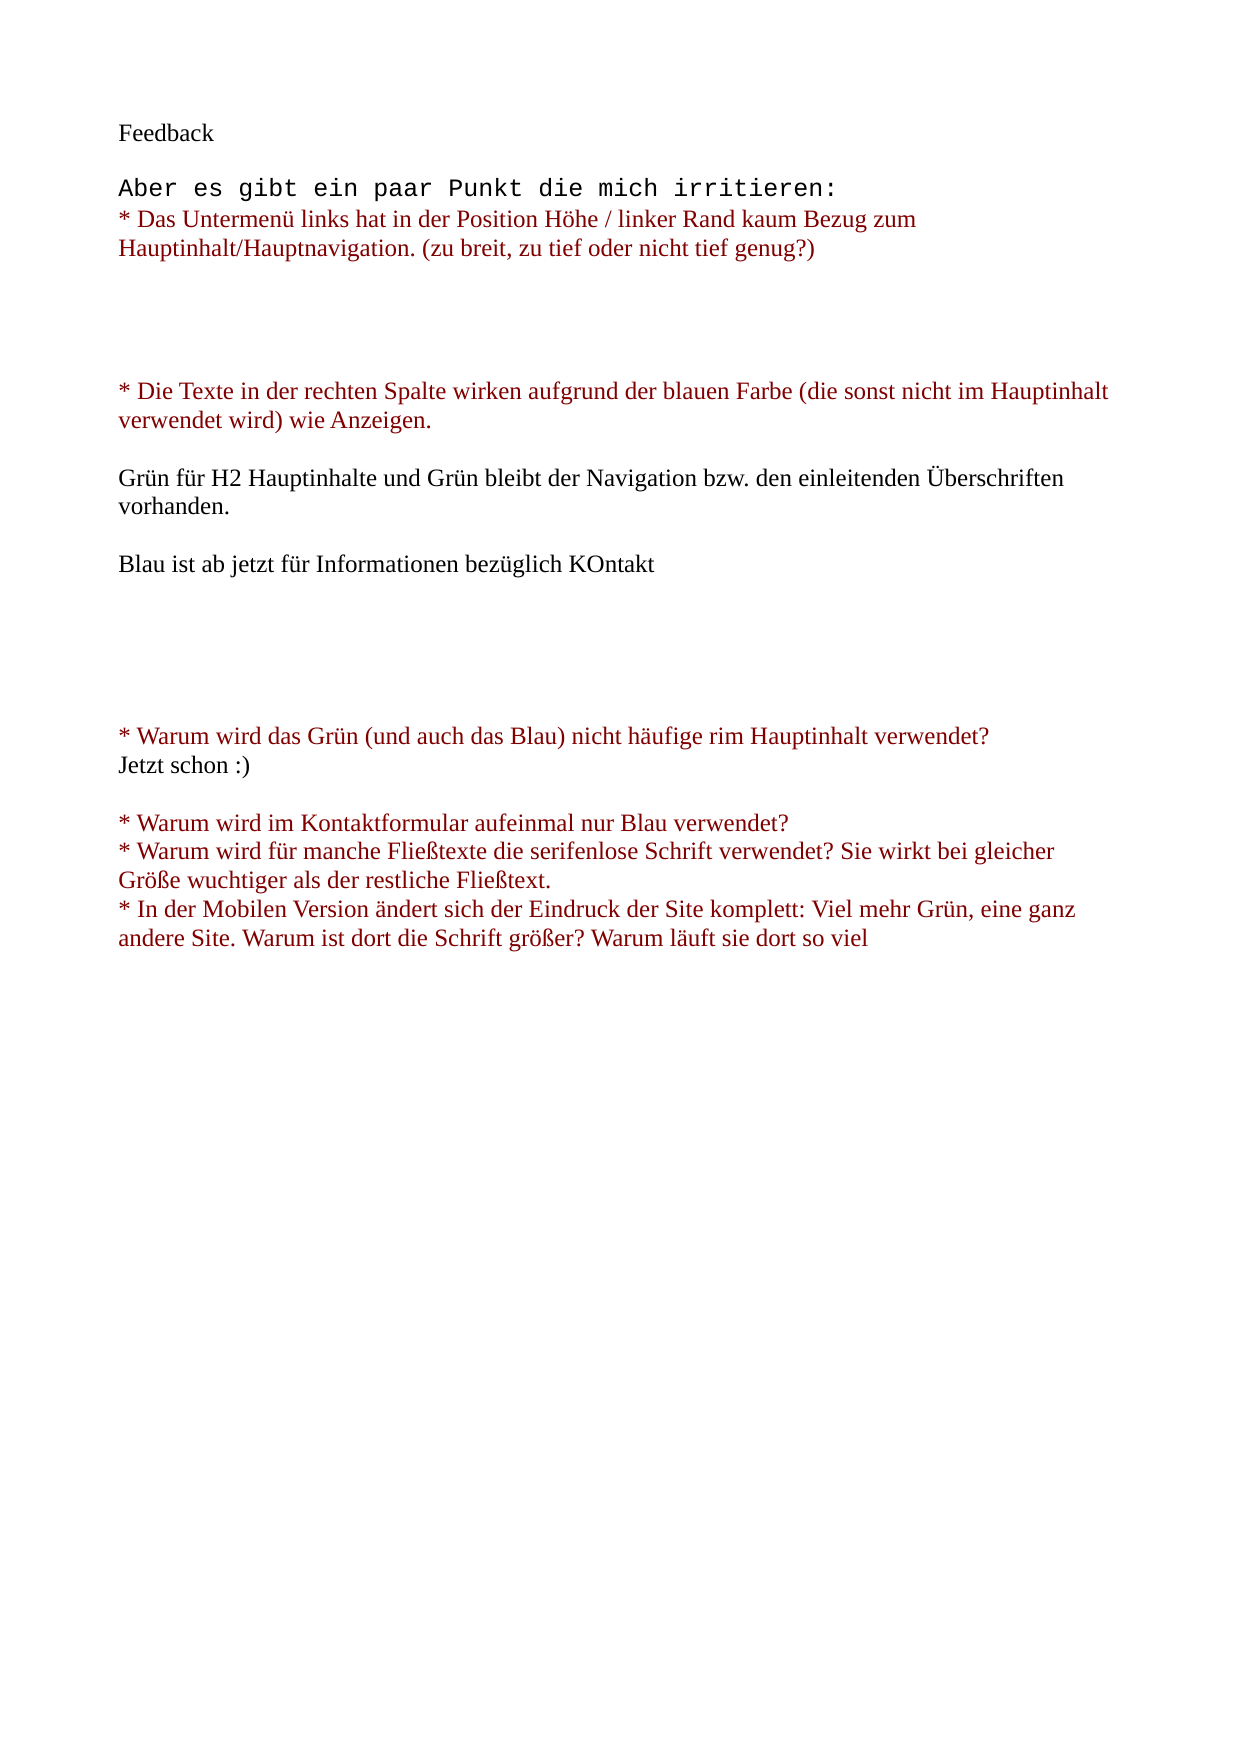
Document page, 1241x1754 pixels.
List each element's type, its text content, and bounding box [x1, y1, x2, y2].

text * Warum wird das Grün (und auch das Blau) nicht häufige rim Hauptinhalt verwendet? [118, 721, 1122, 750]
text * Die Texte in der rechten Spalte wirken aufgrund der blauen Farbe (die sonst nicht im Hauptinhalt verwendet wird) wie Anzeigen. [118, 376, 1122, 434]
text Blau ist ab jetzt für Informationen bezüglich KOntakt [118, 549, 1122, 578]
text Feedback [118, 118, 1122, 147]
text * Warum wird für manche Fließtexte die serifenlose Schrift verwendet? Sie wirkt bei gleicher Größe wuchtiger als der restliche Fließtext. [118, 836, 1122, 894]
text * Das Untermenü links hat in der Position Höhe / linker Rand kaum Bezug zum Hauptinhalt/Hauptnavigation. (zu breit, zu tief oder nicht tief genug?) [118, 204, 1122, 261]
text Aber es gibt ein paar Punkt die mich irritieren: [118, 176, 1122, 204]
text * In der Mobilen Version ändert sich der Eindruck der Site komplett: Viel mehr Grün, eine ganz andere Site. Warum ist dort die Schrift größer? Warum läuft sie dort so viel [118, 894, 1122, 951]
text * Warum wird im Kontaktformular aufeinmal nur Blau verwendet? [118, 808, 1122, 836]
text Grün für H2 Hauptinhalte und Grün bleibt der Navigation bzw. den einleitenden Überschriften vorhanden. [118, 463, 1122, 520]
text Jetzt schon :) [118, 750, 1122, 779]
